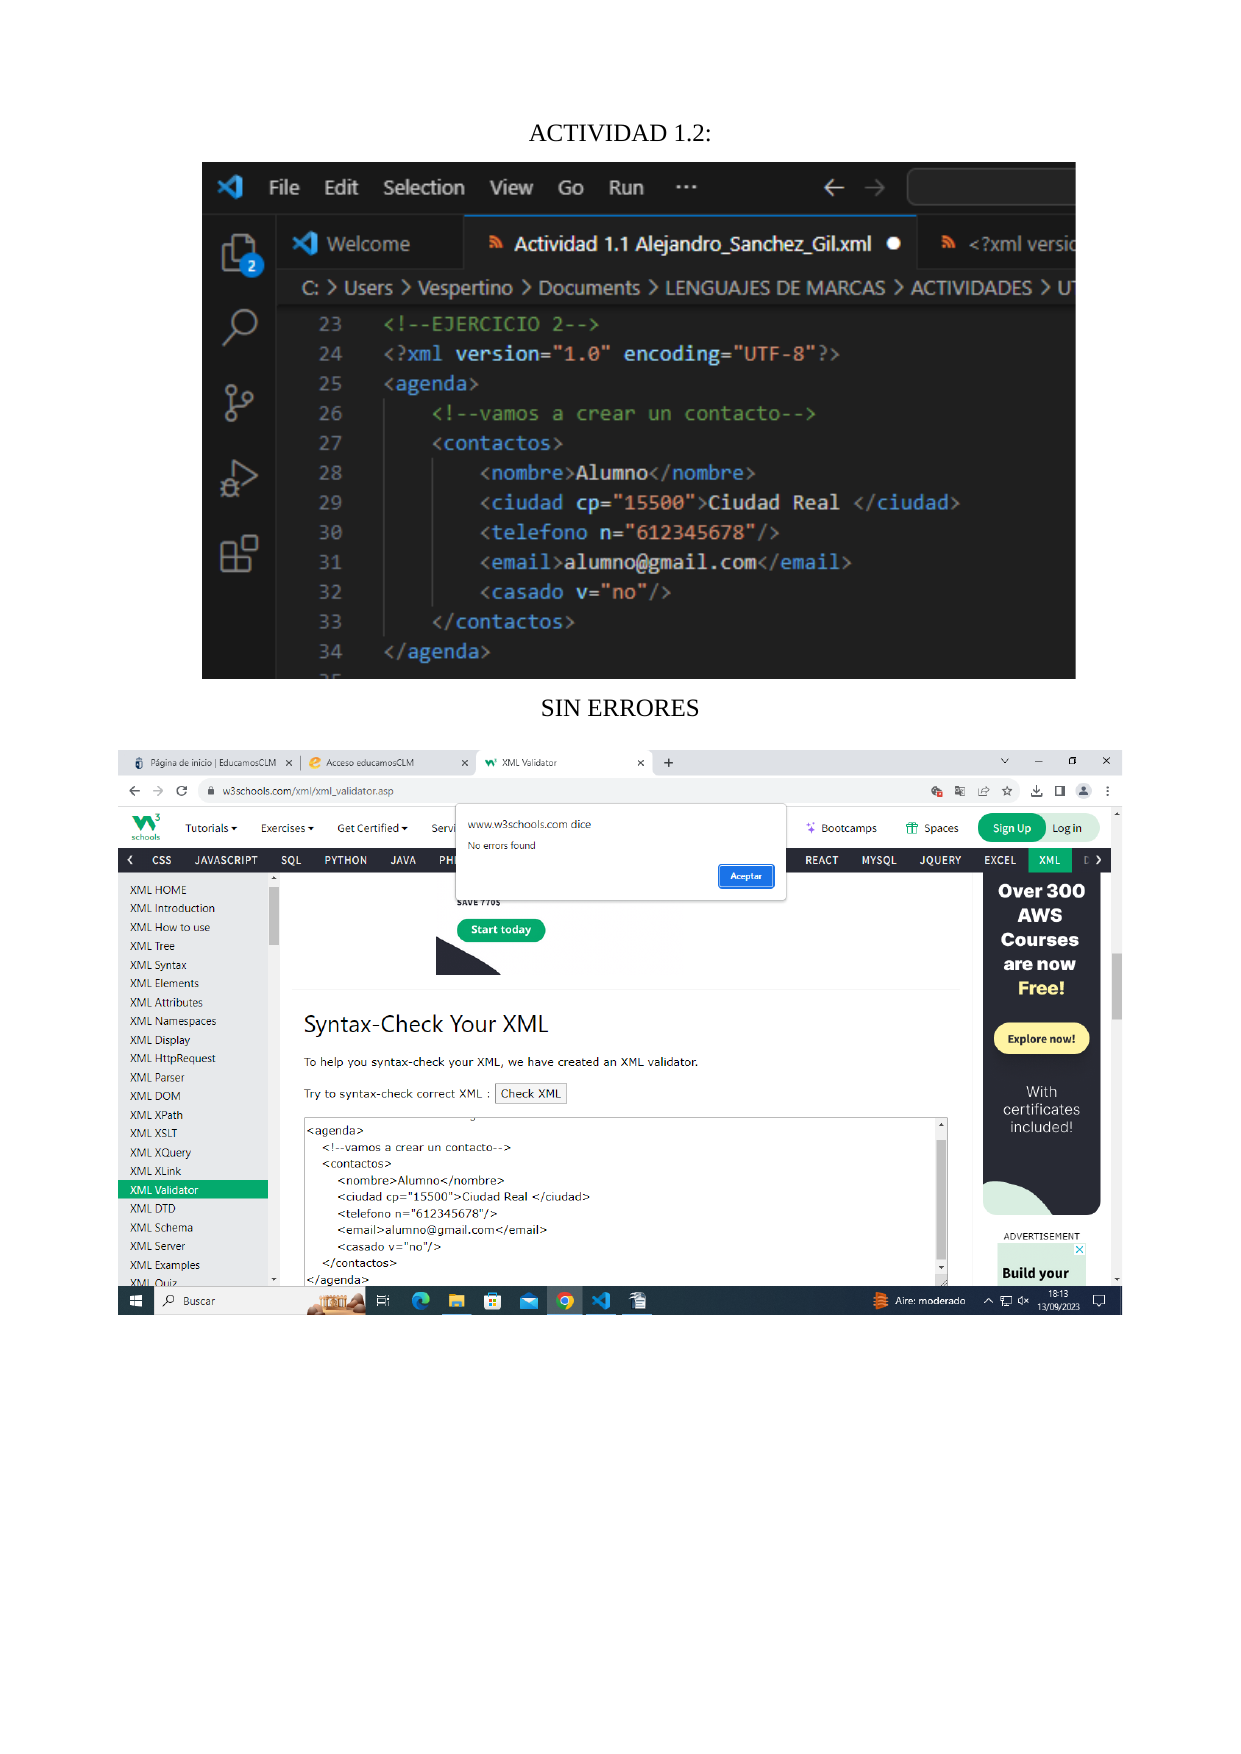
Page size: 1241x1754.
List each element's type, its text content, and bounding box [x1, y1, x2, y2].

text SIN ERRORES [118, 693, 1122, 722]
picture [202, 162, 1076, 679]
picture [118, 750, 1123, 1315]
text ACTIVIDAD 1.2: [118, 118, 1122, 147]
